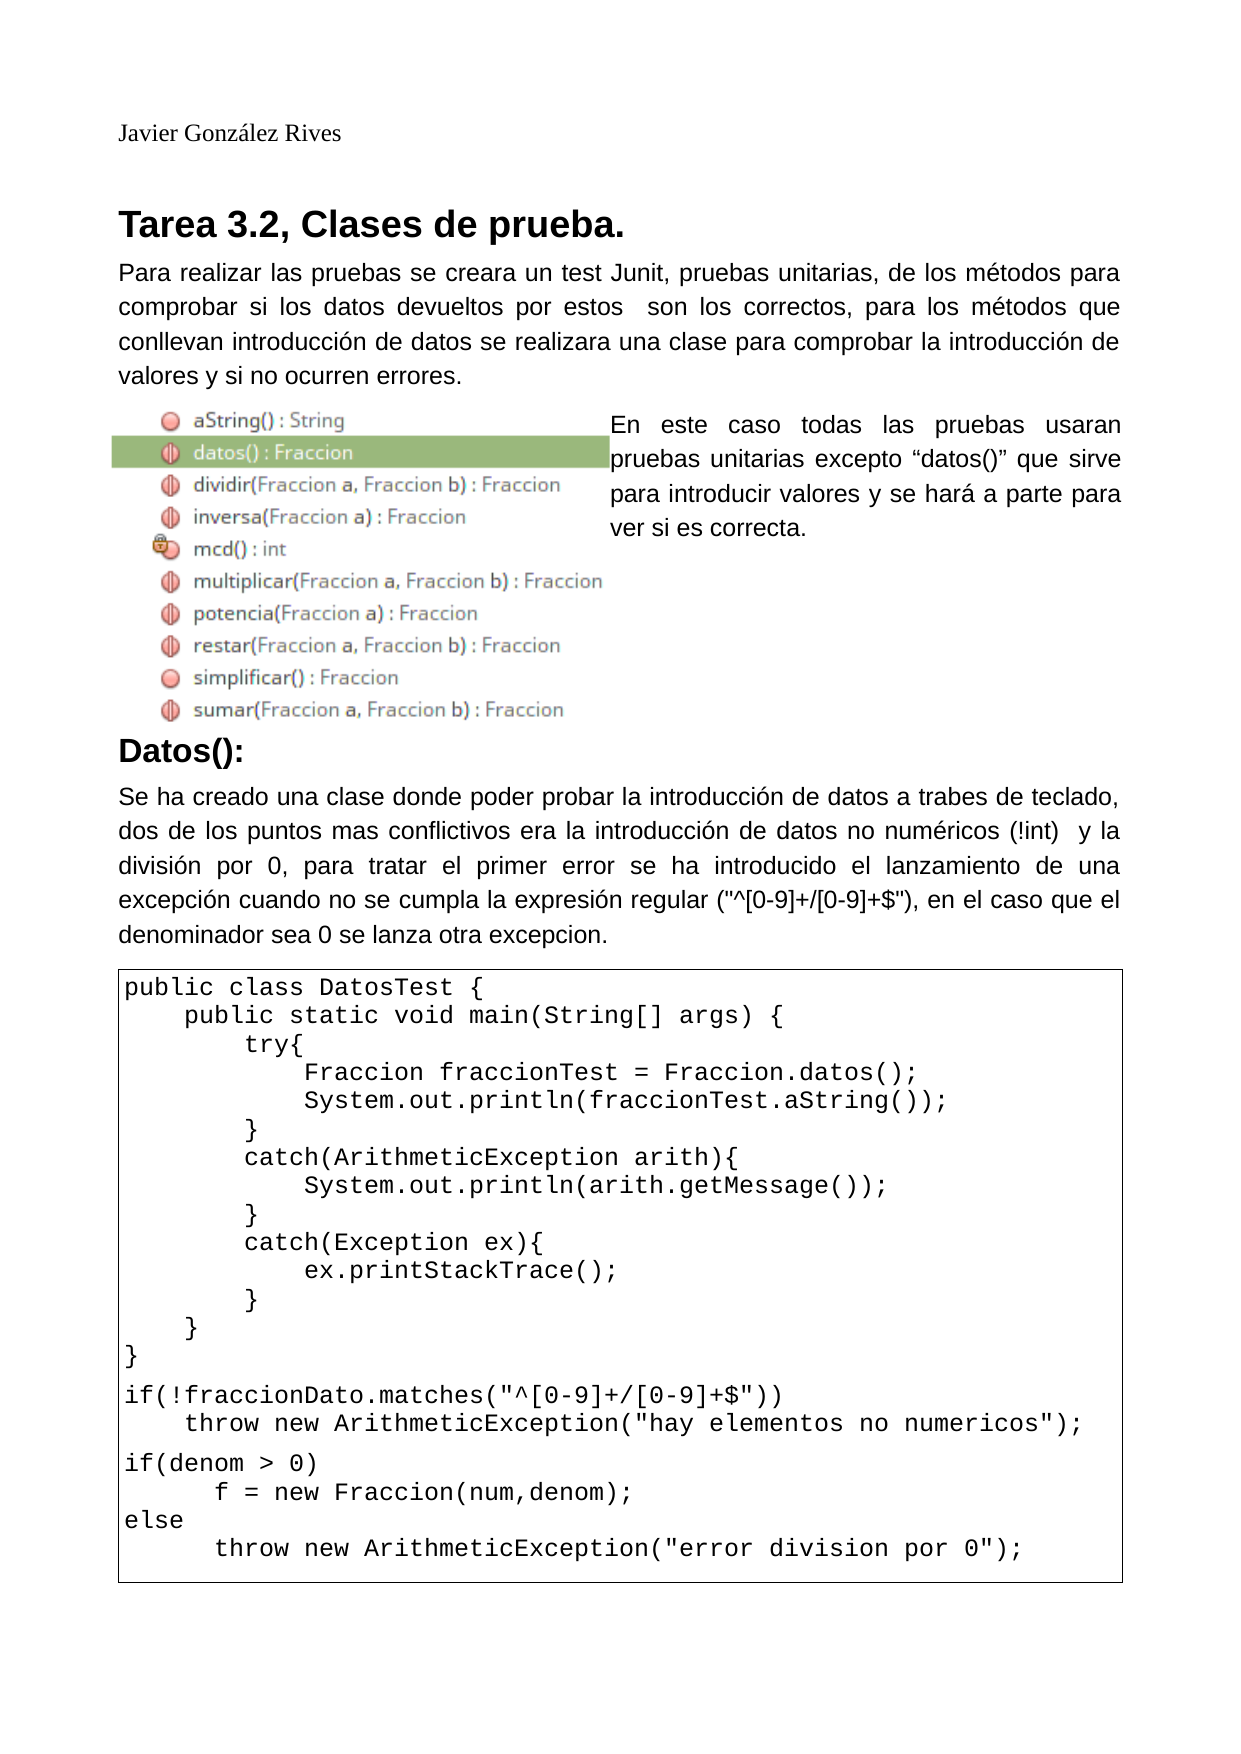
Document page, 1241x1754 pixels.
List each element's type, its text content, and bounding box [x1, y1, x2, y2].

table_header public class DatosTest { public static void main(String[] args) { try{ Fraccion fraccionTest = Fraccion.datos(); System.out.println(fraccionTest.aString()); } catch(ArithmeticException arith){ System.out.println(arith.getMessage()); } catch(Exception ex){ ex.printStackTrace(); } } } [119, 970, 1122, 1377]
subtitle Tarea 3.2, Clases de prueba. [118, 201, 1122, 245]
text Se ha creado una clase donde poder probar la introducción de datos a trabes de teclado, dos de los puntos mas conflictivos era la introducción de datos no numéricos (!int) y la división por 0, para tratar el primer error se ha introducido el lanzamiento de una excepción cuando no se cumpla la expresión regular ("^[0-9]+/[0-9]+$"), en el caso que el denominador sea 0 se lanza otra excepcion. [118, 782, 1122, 948]
subtitle Datos(): [118, 731, 1122, 769]
text En este caso todas las pruebas usaran pruebas unitarias excepto “datos()” que sirve para introducir valores y se hará a parte para ver si es correcta. [610, 410, 1122, 542]
text Para realizar las pruebas se creara un test Junit, pruebas unitarias, de los métodos para comprobar si los datos devueltos por estos son los correctos, para los métodos que conllevan introducción de datos se realizara una clase para comprobar la introducción de valores y si no ocurren errores. [118, 257, 1122, 390]
picture [111, 410, 610, 727]
table_cell if(denom > 0) f = new Fraccion(num,denom); else throw new ArithmeticException("error division por 0"); [119, 1445, 1122, 1582]
table_cell if(!fraccionDato.matches("^[0-9]+/[0-9]+$")) throw new ArithmeticException("hay elementos no numericos"); [119, 1377, 1122, 1445]
